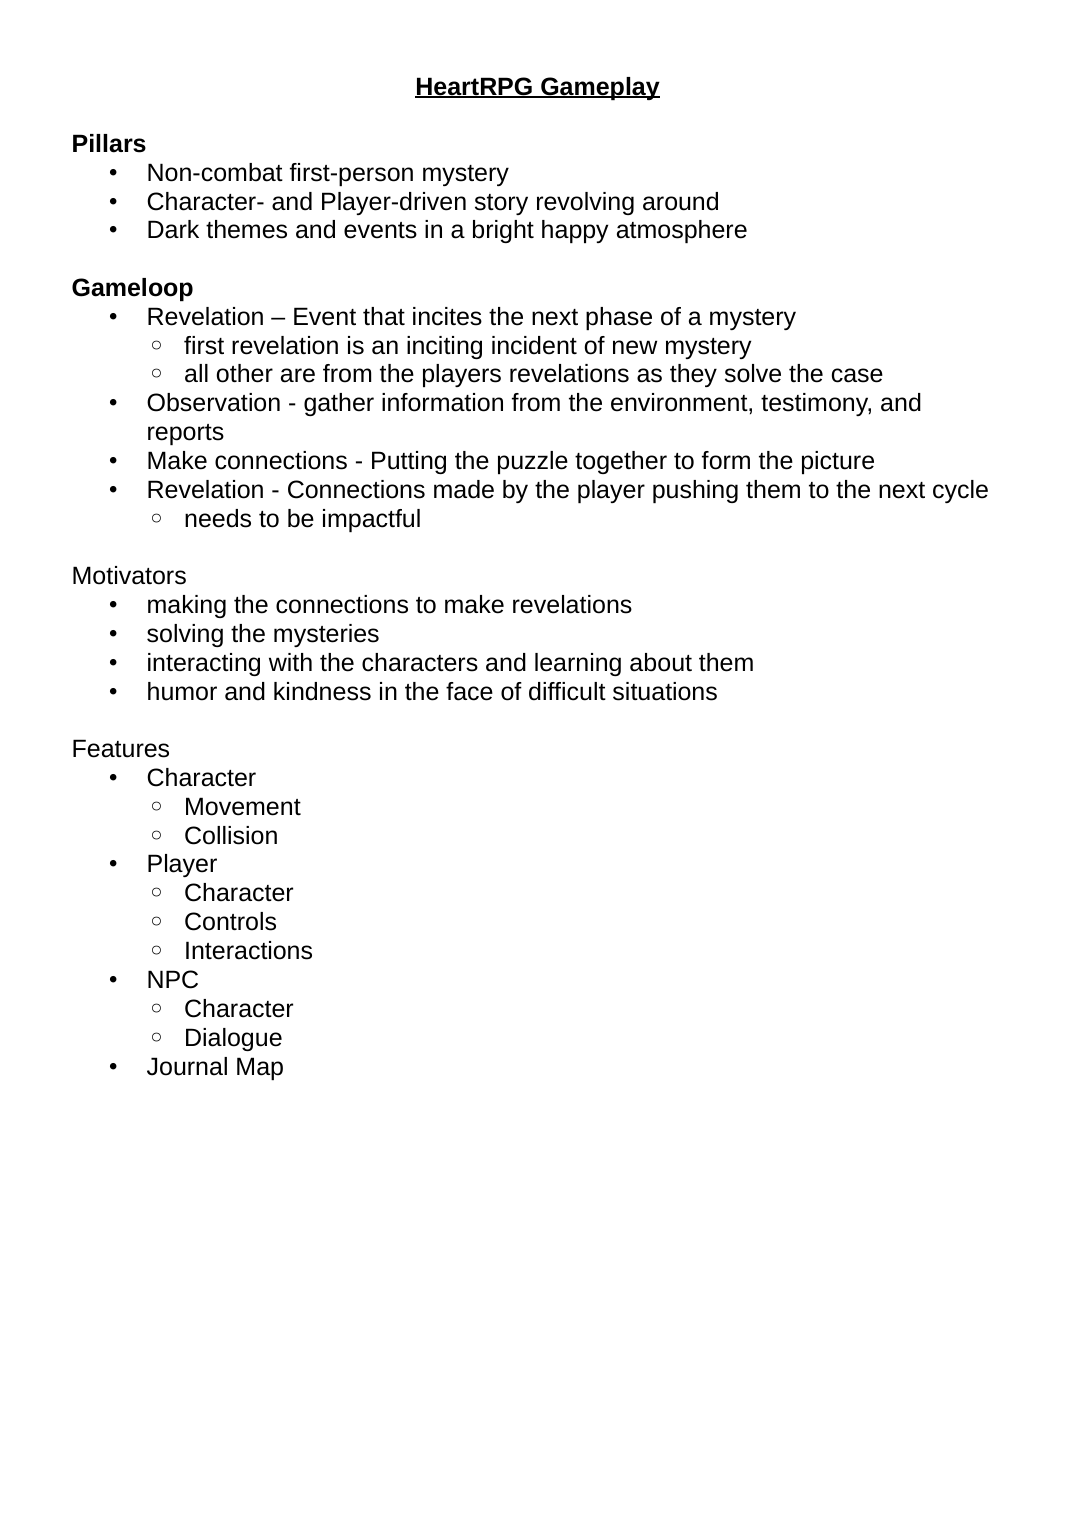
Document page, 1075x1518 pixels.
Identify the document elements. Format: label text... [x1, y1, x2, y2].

list making the connections to make revelations [109, 590, 1003, 619]
list Dialogue [146, 1023, 1003, 1051]
list Character [146, 994, 1003, 1023]
list NPC [109, 965, 1003, 994]
list solving the mysteries [109, 619, 1003, 648]
list Make connections - Putting the puzzle together to form the picture [109, 446, 1003, 475]
list Interactions [146, 936, 1003, 965]
list Non-combat first-person mystery [109, 158, 1003, 187]
list Character [146, 878, 1003, 907]
list Character- and Player-driven story revolving around [109, 187, 1003, 215]
list Observation - gather information from the environment, testimony, and reports [109, 388, 1003, 446]
list Controls [146, 907, 1003, 936]
list Revelation - Connections made by the player pushing them to the next cycle [109, 475, 1003, 504]
list Movement [146, 792, 1003, 821]
list Character [109, 763, 1003, 792]
text Motivators [71, 561, 1003, 590]
list Player [109, 849, 1003, 878]
text HeartRPG Gameplay [71, 71, 1003, 100]
list Journal Map [109, 1051, 1003, 1080]
list humor and kindness in the face of difficult situations [109, 677, 1003, 705]
list first revelation is an inciting incident of new mystery [146, 331, 1003, 359]
text Features [71, 734, 1003, 763]
list all other are from the players revelations as they solve the case [146, 359, 1003, 388]
text Pillars [71, 129, 1003, 158]
text Gameloop [71, 273, 1003, 302]
list needs to be impactful [146, 504, 1003, 532]
list Dark themes and events in a bright happy atmosphere [109, 215, 1003, 244]
list interacting with the characters and learning about them [109, 648, 1003, 677]
list Collision [146, 821, 1003, 849]
list Revelation – Event that incites the next phase of a mystery [109, 302, 1003, 331]
